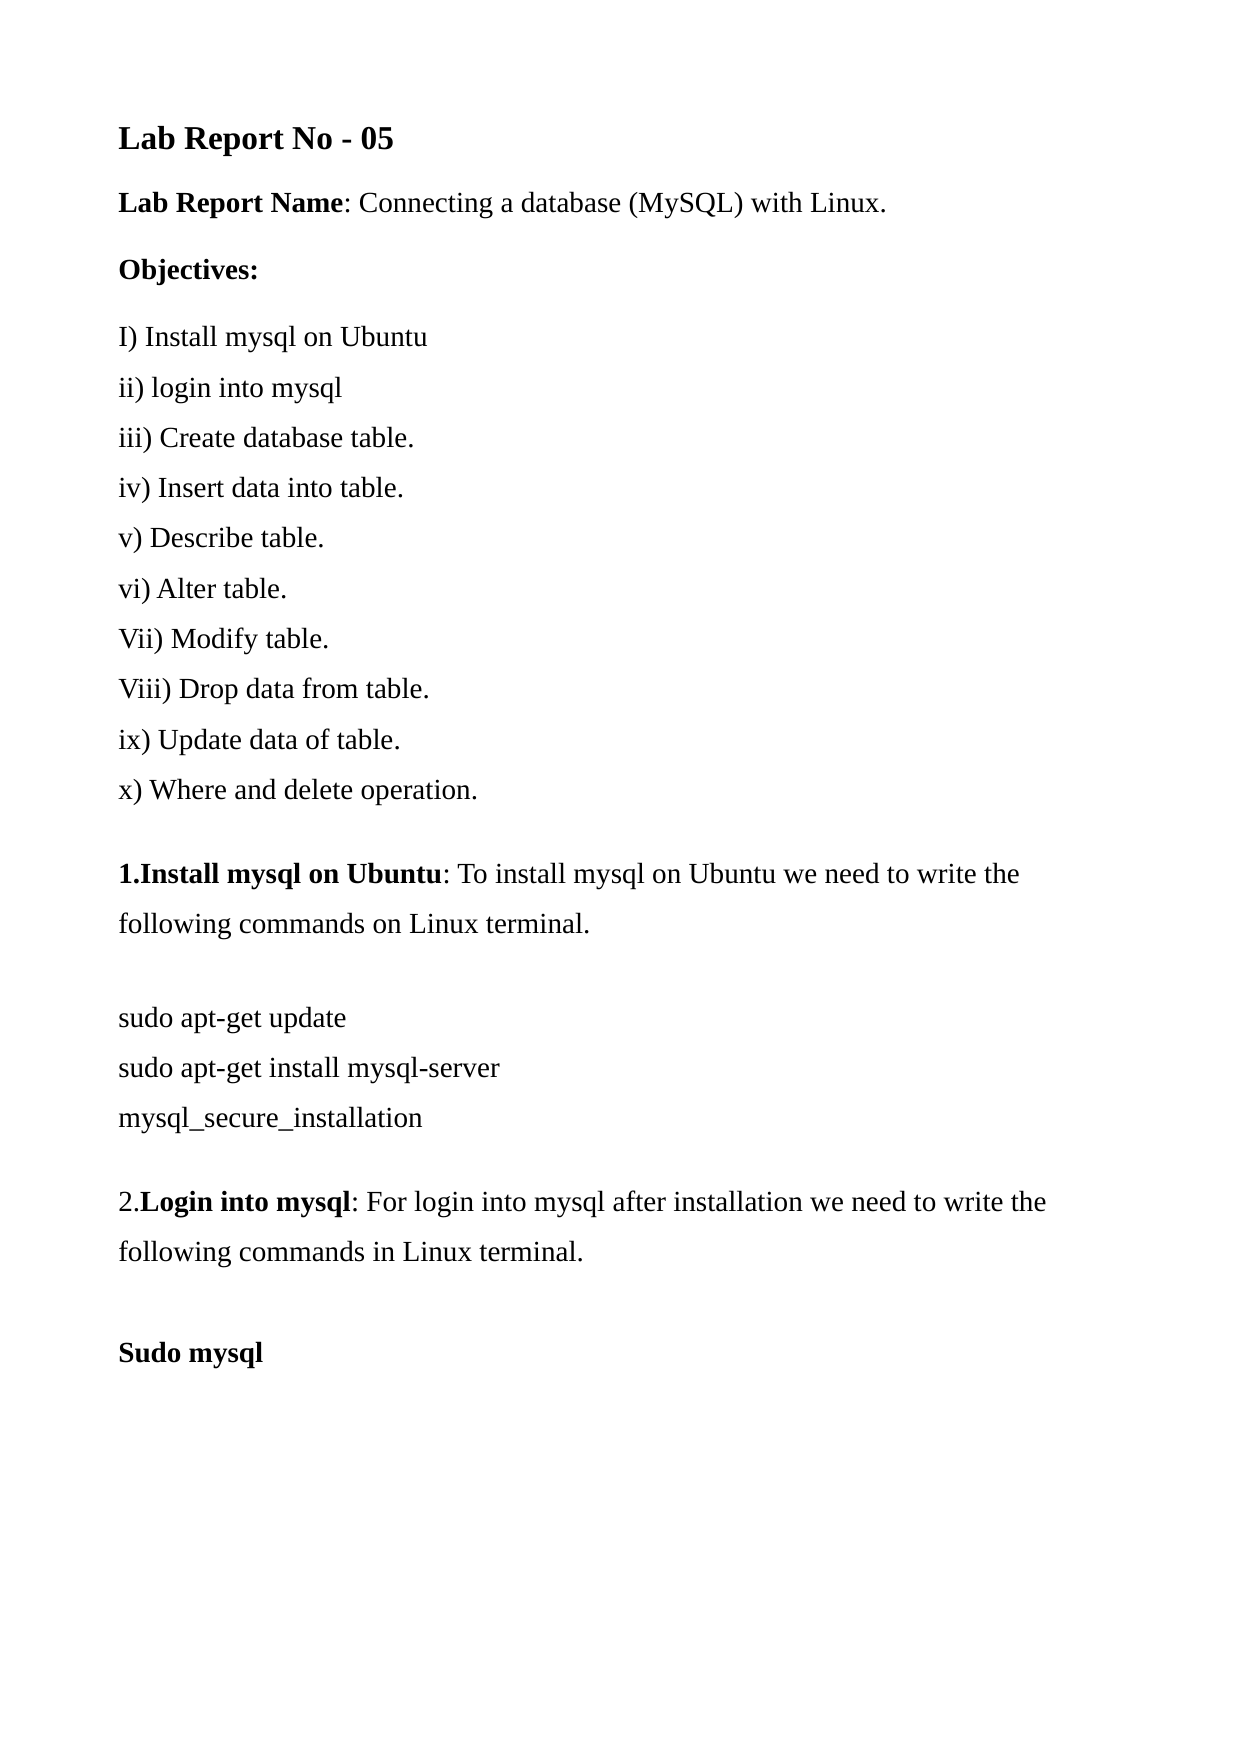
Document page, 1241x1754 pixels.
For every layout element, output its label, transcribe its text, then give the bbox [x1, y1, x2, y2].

text 1.Install mysql on Ubuntu: To install mysql on Ubuntu we need to write the following commands on Linux terminal. [118, 856, 1122, 940]
text iii) Create database table. [118, 420, 1122, 453]
text Sudo mysql [118, 1335, 1122, 1369]
text I) Install mysql on Ubuntu [118, 319, 1122, 353]
text iv) Insert data into table. [118, 470, 1122, 504]
text v) Describe table. [118, 521, 1122, 554]
text sudo apt-get update [118, 1000, 1122, 1033]
text Vii) Modify table. [118, 621, 1122, 655]
text Objectives: [118, 252, 1122, 286]
text sudo apt-get install mysql-server [118, 1050, 1122, 1084]
text x) Where and delete operation. [118, 772, 1122, 806]
text Lab Report No - 05 [118, 118, 1122, 156]
text Lab Report Name: Connecting a database (MySQL) with Linux. [118, 185, 1122, 219]
text Viii) Drop data from table. [118, 672, 1122, 705]
text mysql_secure_installation [118, 1100, 1122, 1134]
text vi) Alter table. [118, 571, 1122, 604]
text 2.Login into mysql: For login into mysql after installation we need to write the following commands in Linux terminal. [118, 1184, 1122, 1268]
text ii) login into mysql [118, 370, 1122, 403]
text ix) Update data of table. [118, 722, 1122, 755]
